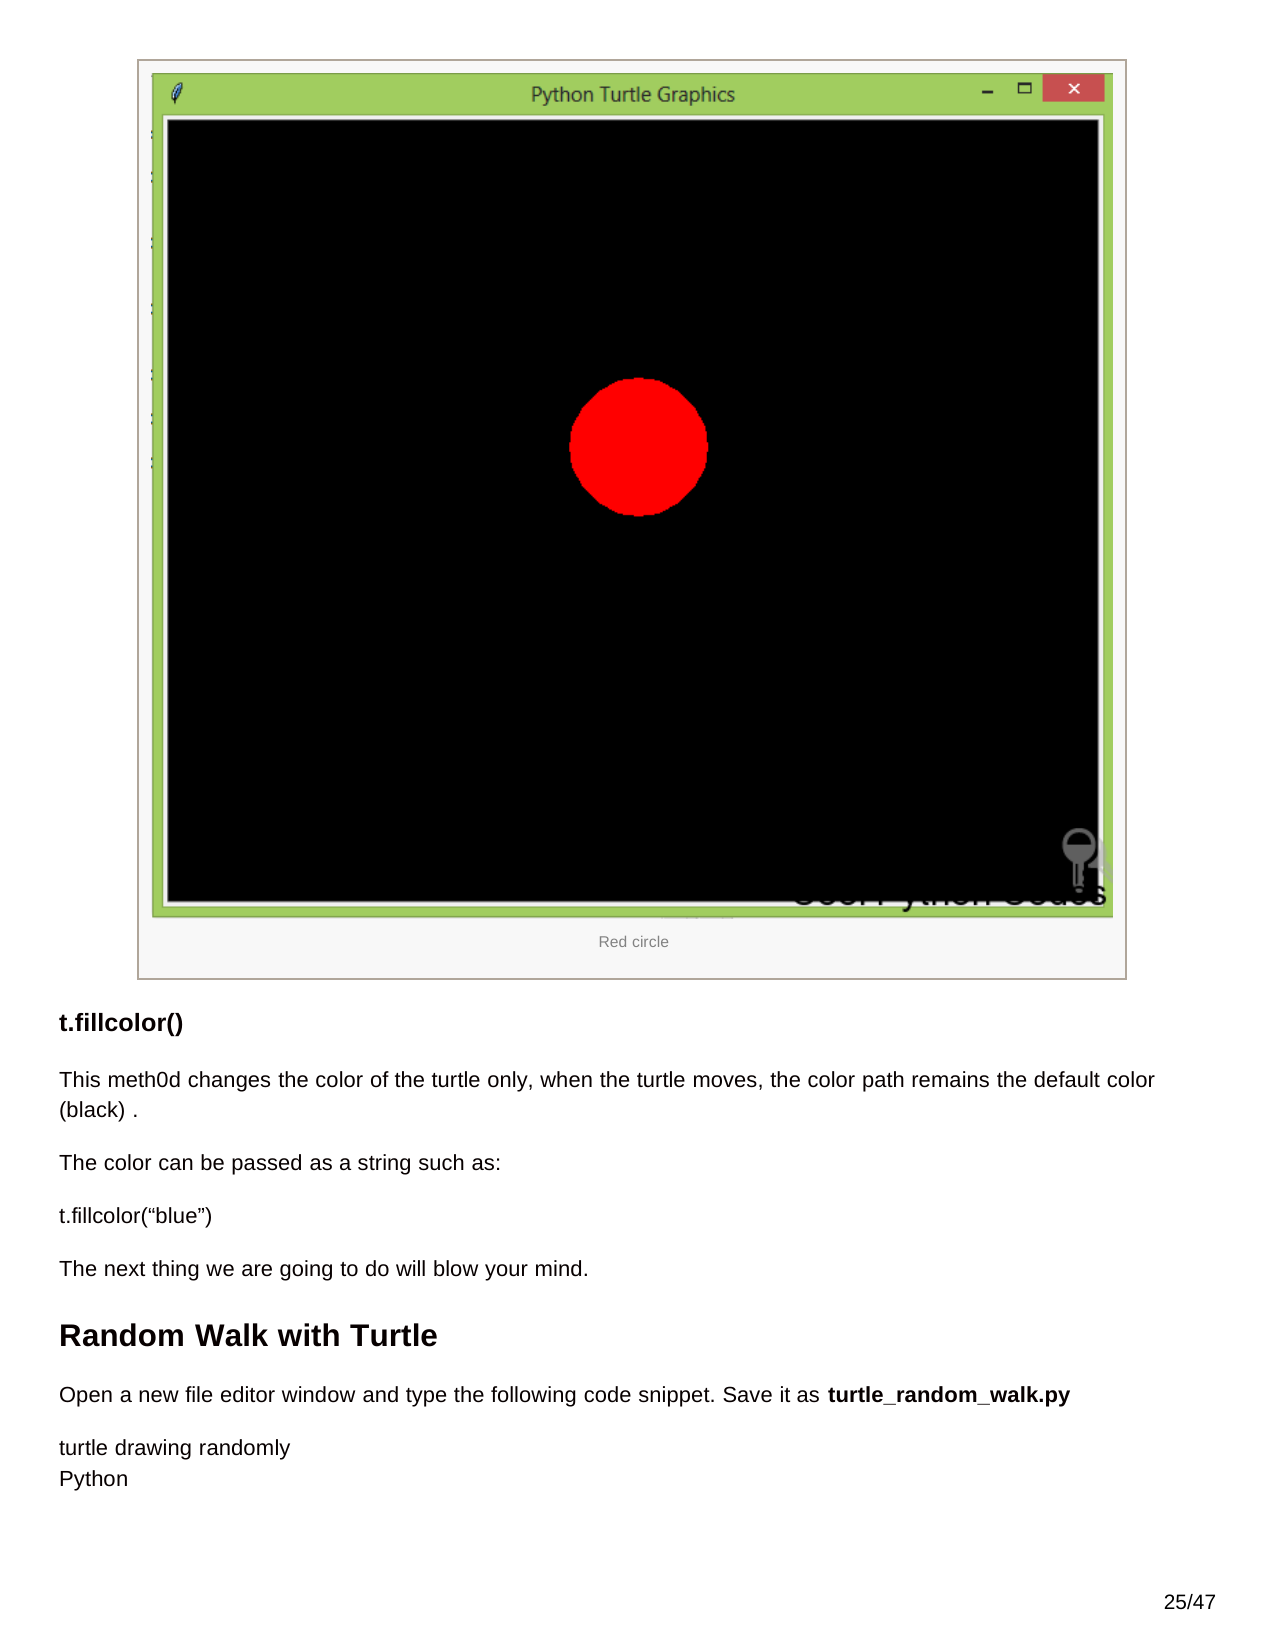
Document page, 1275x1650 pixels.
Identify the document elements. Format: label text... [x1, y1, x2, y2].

text This meth0d changes the color of the turtle only, when the turtle moves, the color path remains the default color [59, 1066, 1229, 1092]
text Random Walk with Turtle [59, 1317, 1229, 1353]
picture [151, 73, 1113, 919]
text Python [59, 1465, 1229, 1491]
text (black) . [59, 1097, 1229, 1122]
text t.fillcolor(“blue”) [59, 1203, 1229, 1228]
text The color can be passed as a string such as: [59, 1150, 1229, 1175]
text turtle drawing randomly [59, 1435, 1229, 1460]
text t.fillcolor() [59, 1007, 1229, 1036]
text Open a new file editor window and type the following code snippet. Save it as turtle_random_walk.py [59, 1382, 1229, 1407]
text The next thing we are going to do will blow your mind. [59, 1256, 1229, 1281]
